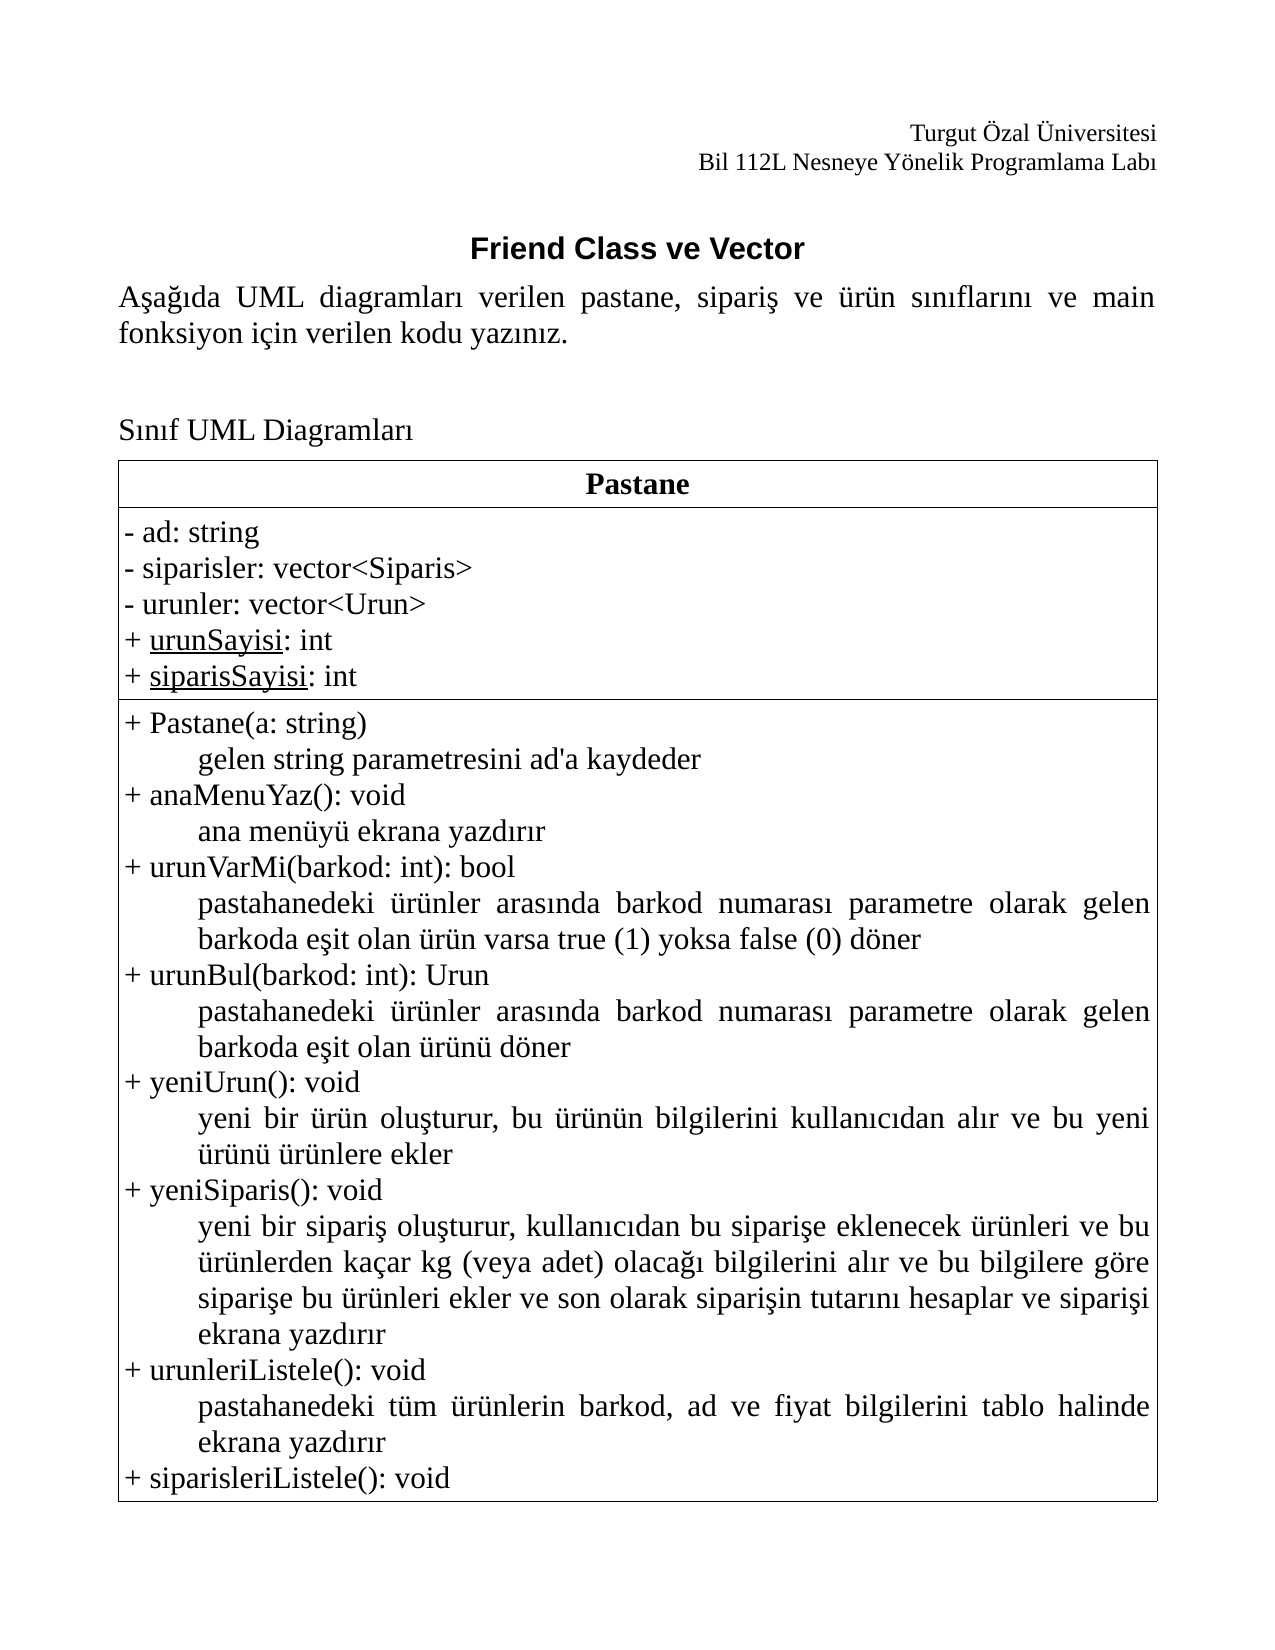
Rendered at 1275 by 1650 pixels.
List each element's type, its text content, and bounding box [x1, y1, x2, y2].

title Friend Class ve Vector [118, 230, 1157, 266]
table_header Pastane [119, 461, 1157, 507]
table_cell - ad: string - siparisler: vector<Siparis> - urunler: vector<Urun> + urunSayisi: int + siparisSayisi: int [119, 508, 1157, 698]
text Sınıf UML Diagramları [118, 411, 1157, 447]
text Aşağıda UML diagramları verilen pastane, sipariş ve ürün sınıflarını ve main fonksiyon için verilen kodu yazınız. [118, 278, 1157, 350]
table_cell + Pastane(a: string) gelen string parametresini ad'a kaydeder + anaMenuYaz(): void ana menüyü ekrana yazdırır + urunVarMi(barkod: int): bool pastahanedeki ürünler arasında barkod numarası parametre olarak gelen barkoda eşit olan ürün varsa true (1) yoksa false (0) döner + urunBul(barkod: int): Urun pastahanedeki ürünler arasında barkod numarası parametre olarak gelen barkoda eşit olan ürünü döner + yeniUrun(): void yeni bir ürün oluşturur, bu ürünün bilgilerini kullanıcıdan alır ve bu yeni ürünü ürünlere ekler + yeniSiparis(): void yeni bir sipariş oluşturur, kullanıcıdan bu siparişe eklenecek ürünleri ve bu ürünlerden kaçar kg (veya adet) olacağı bilgilerini alır ve bu bilgilere göre siparişe bu ürünleri ekler ve son olarak siparişin tutarını hesaplar ve siparişi ekrana yazdırır + urunleriListele(): void pastahanedeki tüm ürünlerin barkod, ad ve fiyat bilgilerini tablo halinde ekrana yazdırır + siparisleriListele(): void [119, 700, 1157, 1501]
